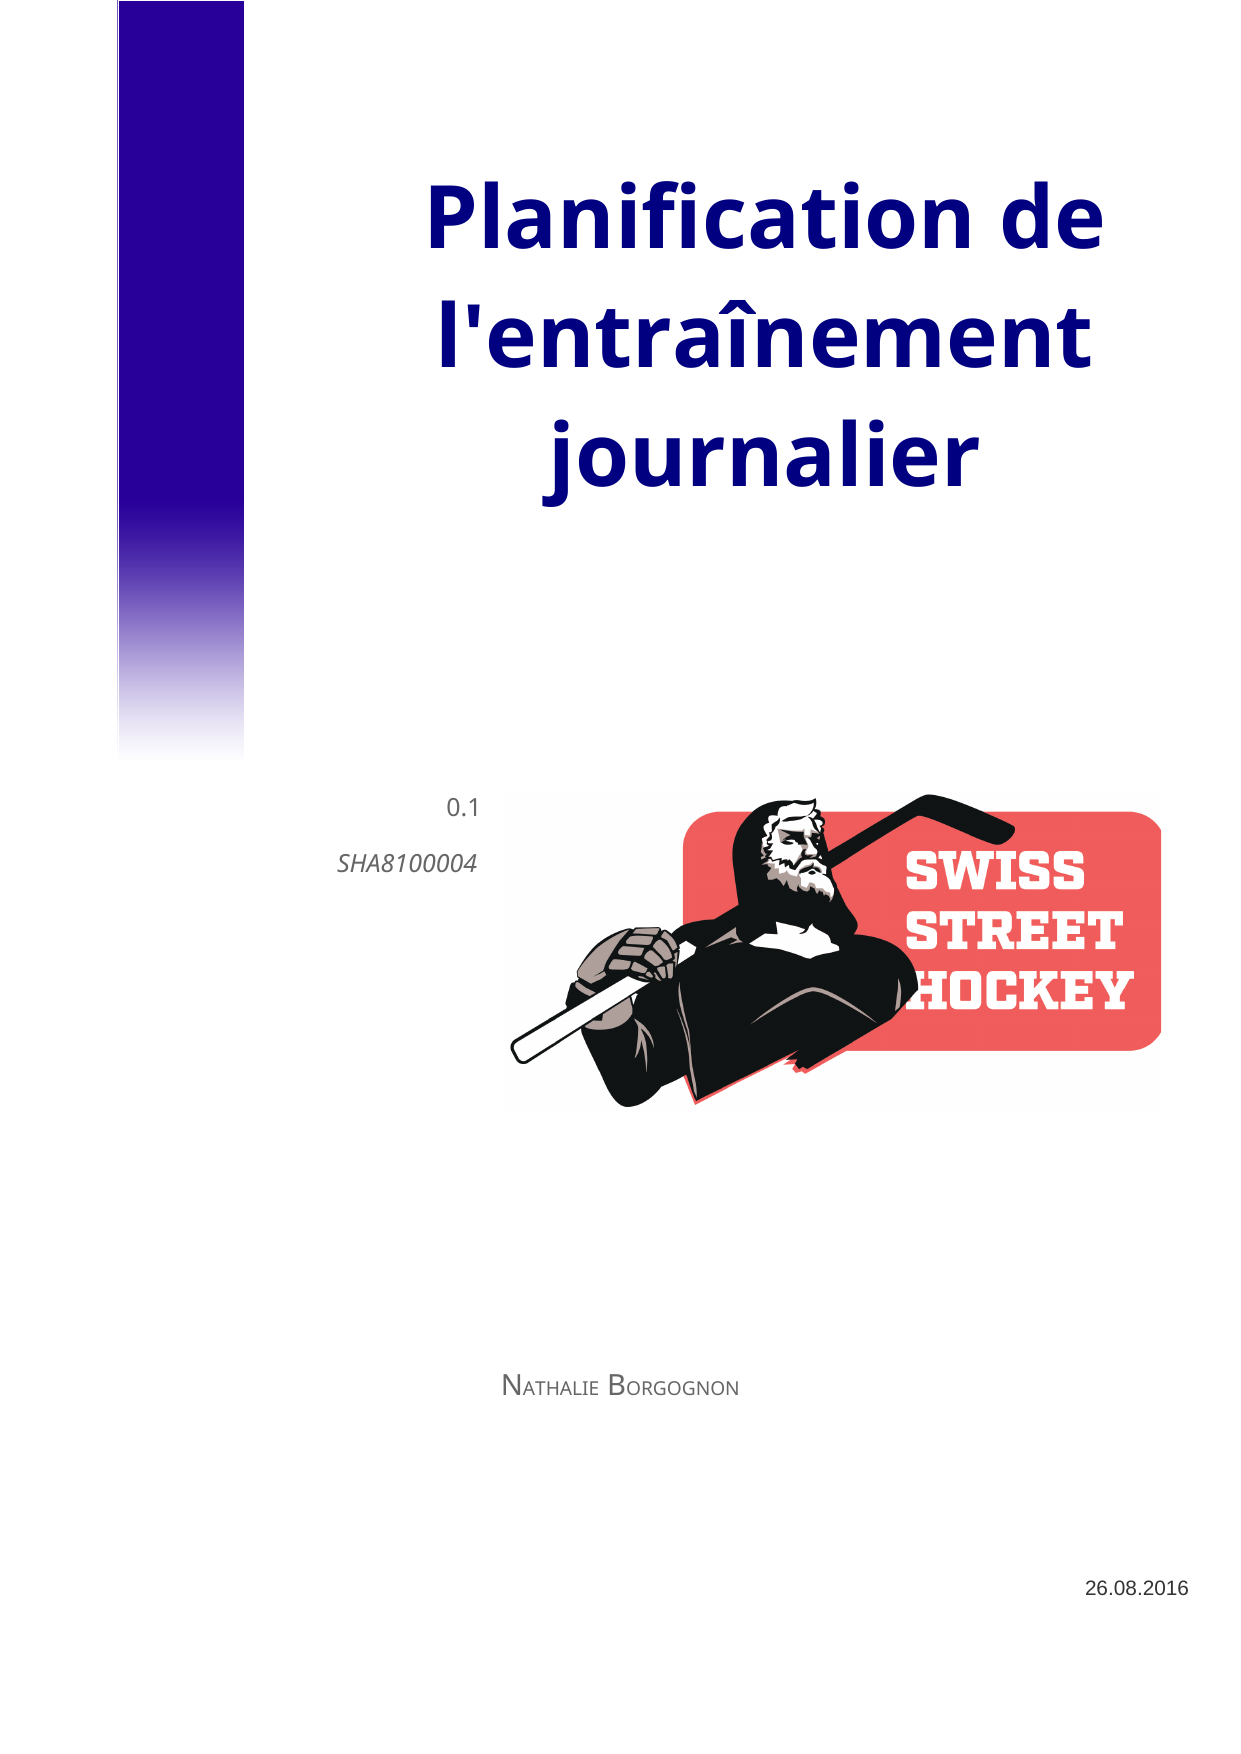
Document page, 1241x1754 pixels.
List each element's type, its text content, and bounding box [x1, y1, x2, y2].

text Nathalie Borgognon [279, 1364, 962, 1404]
text SHA8100004 [184, 846, 479, 880]
picture [119, 1, 244, 760]
text 26.08.2016 [893, 1577, 1189, 1600]
title Planification de l'entraînement journalier [327, 155, 1202, 512]
text 0.1 [186, 789, 481, 824]
picture [504, 788, 1162, 1112]
